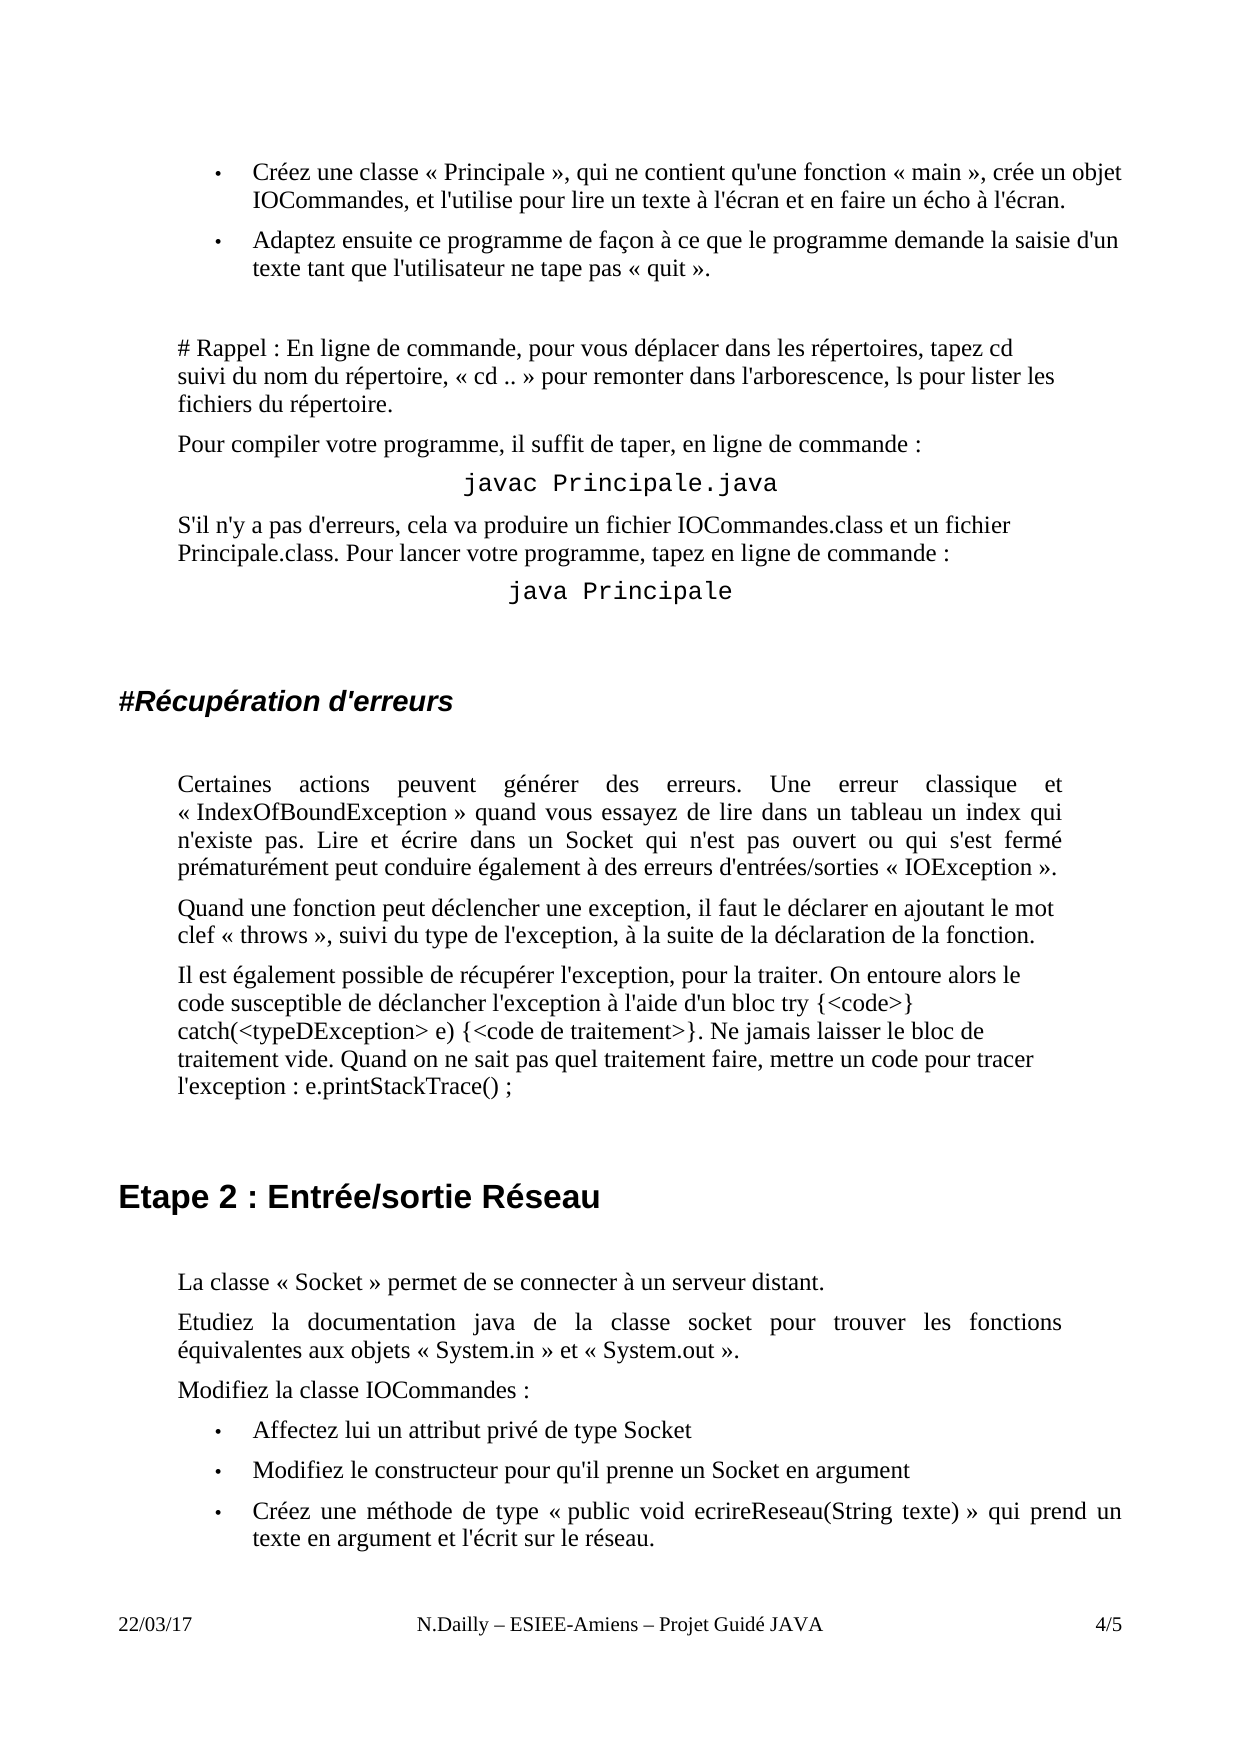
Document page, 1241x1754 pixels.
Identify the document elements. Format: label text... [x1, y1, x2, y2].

list Adaptez ensuite ce programme de façon à ce que le programme demande la saisie d'un texte tant que l'utilisateur ne tape pas « quit ». [215, 226, 1122, 282]
list Affectez lui un attribut privé de type Socket [215, 1416, 1122, 1444]
list Créez une méthode de type « public void ecrireReseau(String texte) » qui prend un texte en argument et l'écrit sur le réseau. [215, 1497, 1122, 1552]
text java Principale [177, 579, 1063, 607]
list Modifiez le constructeur pour qu'il prenne un Socket en argument [215, 1457, 1122, 1484]
text Quand une fonction peut déclencher une exception, il faut le déclarer en ajoutant le mot clef « throws », suivi du type de l'exception, à la suite de la déclaration de la fonction. [177, 894, 1063, 949]
text Modifiez la classe IOCommandes : [177, 1376, 1063, 1404]
text # Rappel : En ligne de commande, pour vous déplacer dans les répertoires, tapez cd suivi du nom du répertoire, « cd .. » pour remonter dans l'arborescence, ls pour lister les fichiers du répertoire. [177, 334, 1063, 417]
text La classe « Socket » permet de se connecter à un serveur distant. [177, 1268, 1063, 1296]
subtitle #Récupération d'erreurs [118, 685, 1122, 718]
text Certaines actions peuvent générer des erreurs. Une erreur classique et « IndexOfBoundException » quand vous essayez de lire dans un tableau un index qui n'existe pas. Lire et écrire dans un Socket qui n'est pas ouvert ou qui s'est fermé prématurément peut conduire également à des erreurs d'entrées/sorties « IOException ». [177, 770, 1063, 881]
list Créez une classe « Principale », qui ne contient qu'une fonction « main », crée un objet IOCommandes, et l'utilise pour lire un texte à l'écran et en faire un écho à l'écran. [215, 158, 1122, 214]
text Il est également possible de récupérer l'exception, pour la traiter. On entoure alors le code susceptible de déclancher l'exception à l'aide d'un bloc try {<code>} catch(<typeDException> e) {<code de traitement>}. Ne jamais laisser le bloc de traitement vide. Quand on ne sait pas quel traitement faire, mettre un code pour tracer l'exception : e.printStackTrace() ; [177, 962, 1063, 1100]
text Pour compiler votre programme, il suffit de taper, en ligne de commande : [177, 430, 1063, 458]
text Etudiez la documentation java de la classe socket pour trouver les fonctions équivalentes aux objets « System.in » et « System.out ». [177, 1308, 1063, 1364]
subtitle Etape 2 : Entrée/sortie Réseau [118, 1178, 1122, 1215]
text javac Principale.java [177, 470, 1063, 498]
text S'il n'y a pas d'erreurs, cela va produire un fichier IOCommandes.class et un fichier Principale.class. Pour lancer votre programme, tapez en ligne de commande : [177, 511, 1063, 566]
